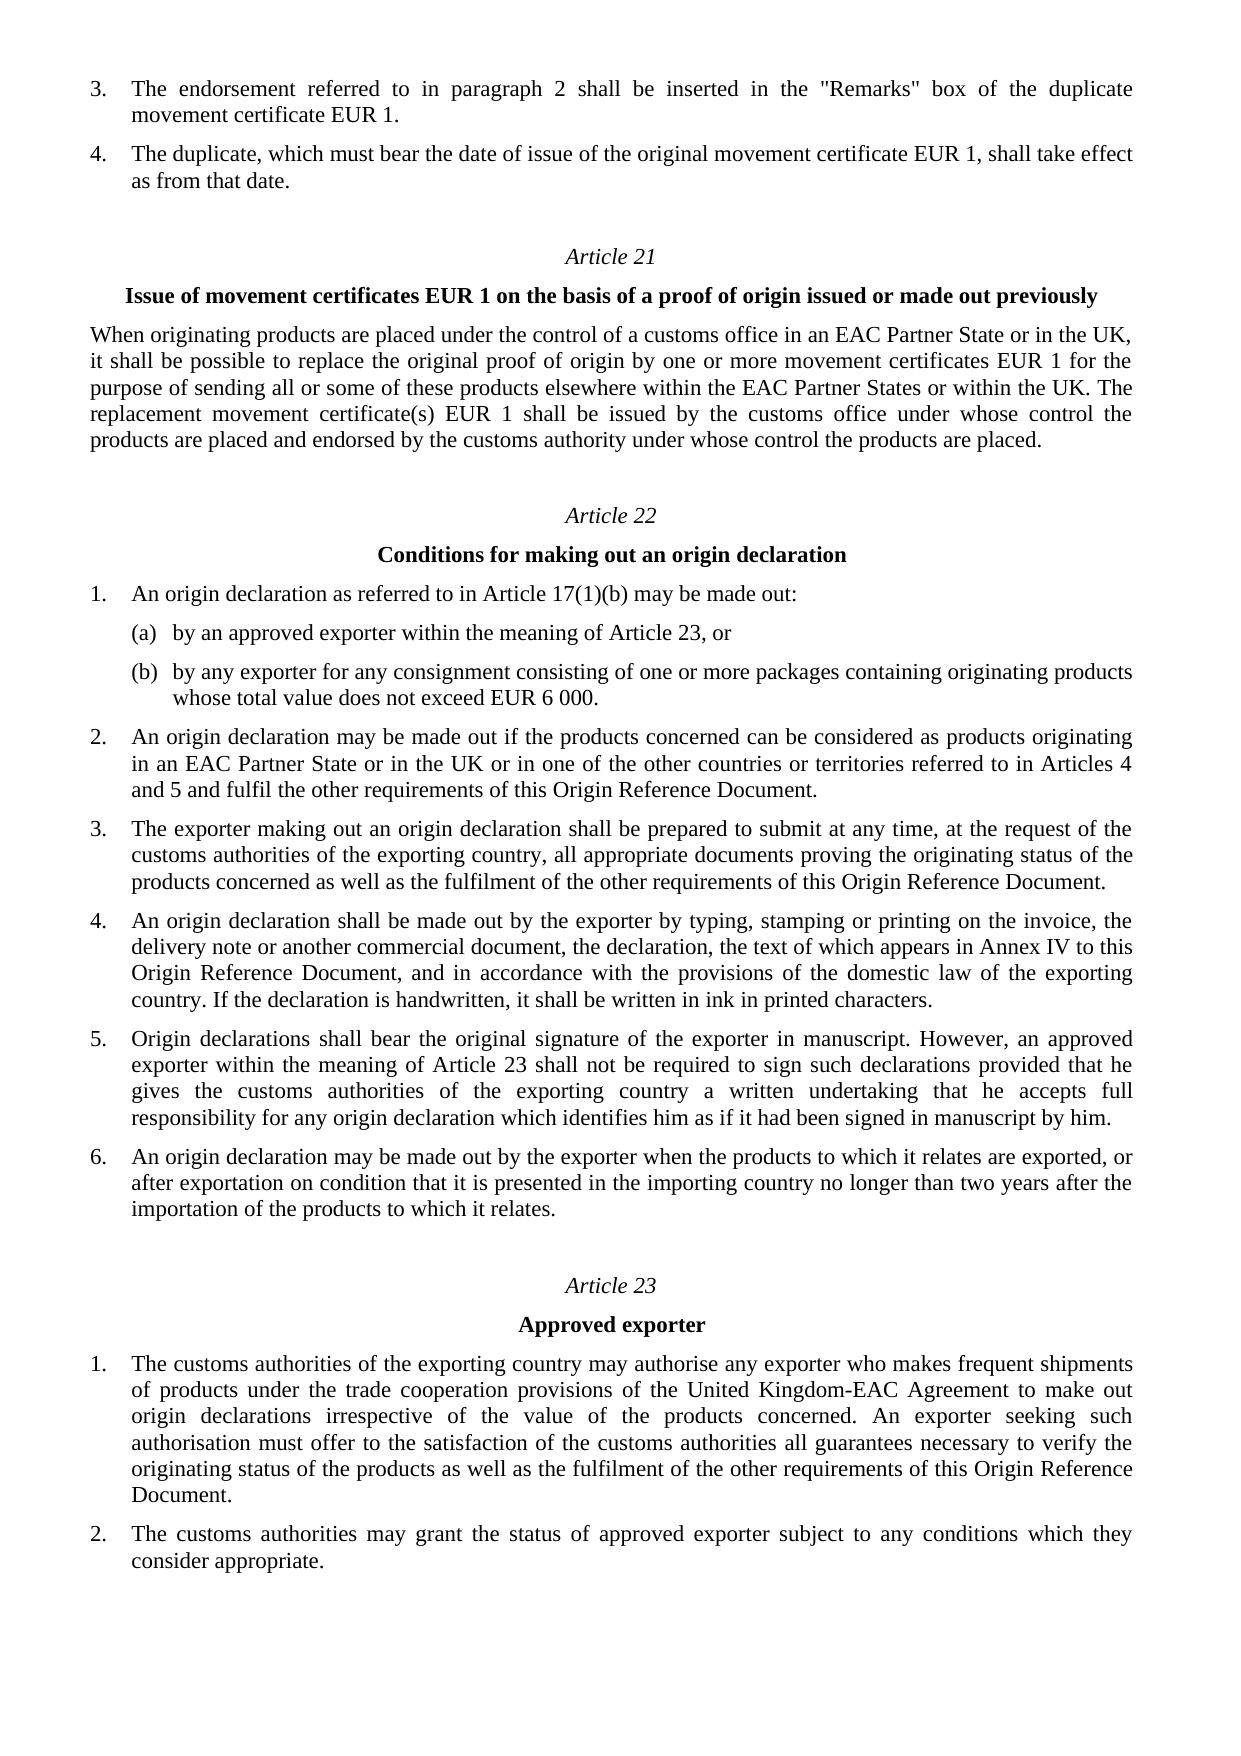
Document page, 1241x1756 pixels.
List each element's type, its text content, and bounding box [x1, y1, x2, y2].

list by any exporter for any consignment consisting of one or more packages containing originating products whose total value does not exceed EUR 6 000. [131, 658, 1134, 711]
text When originating products are placed under the control of a customs office in an EAC Partner State or in the UK, it shall be possible to replace the original proof of origin by one or more movement certificates EUR 1 for the purpose of sending all or some of these products elsewhere within the EAC Partner States or within the UK. The replacement movement certificate(s) EUR 1 shall be issued by the customs office under whose control the products are placed and endorsed by the customs authority under whose control the products are placed. [90, 321, 1134, 453]
list An origin declaration as referred to in Article 17(1)(b) may be made out: [90, 580, 1134, 607]
text Approved exporter [90, 1311, 1134, 1337]
list The customs authorities of the exporting country may authorise any exporter who makes frequent shipments of products under the trade cooperation provisions of the United Kingdom-EAC Agreement to make out origin declarations irrespective of the value of the products concerned. An exporter seeking such authorisation must offer to the satisfaction of the customs authorities all guarantees necessary to verify the originating status of the products as well as the fulfilment of the other requirements of this Origin Reference Document. [90, 1350, 1134, 1508]
list The duplicate, which must bear the date of issue of the original movement certificate EUR 1, shall take effect as from that date. [90, 140, 1134, 193]
list by an approved exporter within the meaning of Article 23, or [131, 619, 1134, 646]
list An origin declaration shall be made out by the exporter by typing, stamping or printing on the invoice, the delivery note or another commercial document, the declaration, the text of which appears in Annex IV to this Origin Reference Document, and in accordance with the provisions of the domestic law of the exporting country. If the declaration is handwritten, it shall be written in ink in printed characters. [90, 907, 1134, 1012]
list The customs authorities may grant the status of approved exporter subject to any conditions which they consider appropriate. [90, 1520, 1134, 1573]
text Conditions for making out an origin declaration [90, 541, 1134, 568]
subtitle Article 22 [90, 503, 1134, 529]
subtitle Article 23 [90, 1272, 1134, 1298]
list Origin declarations shall bear the original signature of the exporter in manuscript. However, an approved exporter within the meaning of Article 23 shall not be required to sign such declarations provided that he gives the customs authorities of the exporting country a written undertaking that he accepts full responsibility for any origin declaration which identifies him as if it had been signed in manuscript by him. [90, 1025, 1134, 1130]
list The exporter making out an origin declaration shall be prepared to submit at any time, at the request of the customs authorities of the exporting country, all appropriate documents proving the originating status of the products concerned as well as the fulfilment of the other requirements of this Origin Reference Document. [90, 815, 1134, 894]
list An origin declaration may be made out if the products concerned can be considered as products originating in an EAC Partner State or in the UK or in one of the other countries or territories referred to in Articles 4 and 5 and fulfil the other requirements of this Origin Reference Document. [90, 723, 1134, 802]
list The endorsement referred to in paragraph 2 shall be inserted in the "Remarks" box of the duplicate movement certificate EUR 1. [90, 75, 1134, 128]
list An origin declaration may be made out by the exporter when the products to which it relates are exported, or after exportation on condition that it is presented in the importing country no longer than two years after the importation of the products to which it relates. [90, 1143, 1134, 1222]
subtitle Article 21 [90, 243, 1134, 269]
text Issue of movement certificates EUR 1 on the basis of a proof of origin issued or made out previously [90, 282, 1134, 308]
